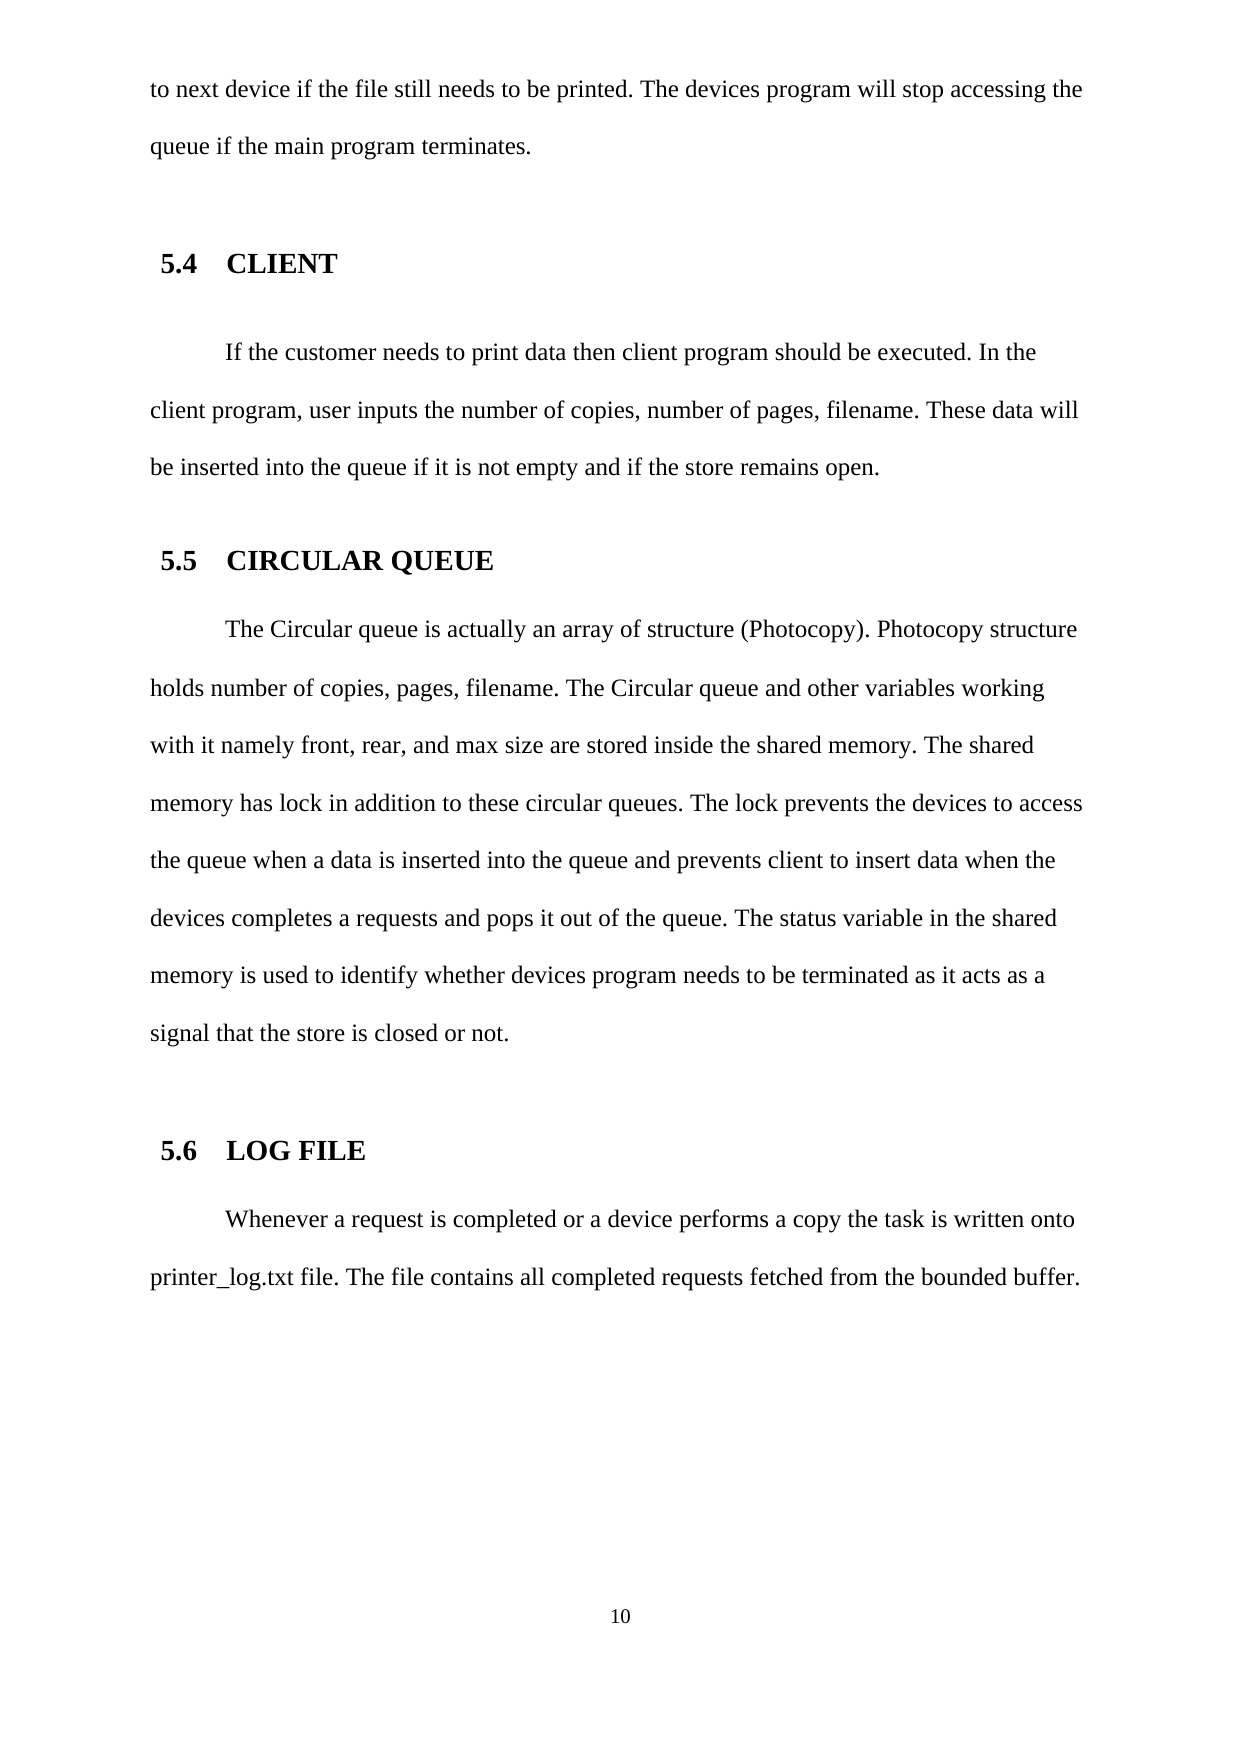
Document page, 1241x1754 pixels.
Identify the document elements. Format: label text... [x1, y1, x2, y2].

text If the customer needs to print data then client program should be executed. In the client program, user inputs the number of copies, number of pages, filename. These data will be inserted into the queue if it is not empty and if the store remains open. [150, 337, 1090, 481]
text 5.6 LOG FILE [160, 1133, 1090, 1166]
text 5.4 CLIENT [160, 246, 1090, 280]
text 5.5 CIRCULAR QUEUE [160, 543, 1090, 577]
text to next device if the file still needs to be printed. The devices program will stop accessing the queue if the main program terminates. [150, 74, 1090, 160]
text The Circular queue is actually an array of structure (Photocopy). Photocopy structure holds number of copies, pages, filename. The Circular queue and other variables working with it namely front, rear, and max size are stored inside the shared memory. The shared memory has lock in addition to these circular queues. The lock prevents the devices to access the queue when a data is inserted into the queue and prevents client to insert data when the devices completes a requests and pops it out of the queue. The status variable in the shared memory is used to identify whether devices program needs to be terminated as it acts as a signal that the store is closed or not. [150, 610, 1090, 1046]
text Whenever a request is completed or a device performs a copy the task is written onto printer_log.txt file. The file contains all completed requests fetched from the bounded buffer. [150, 1200, 1090, 1291]
